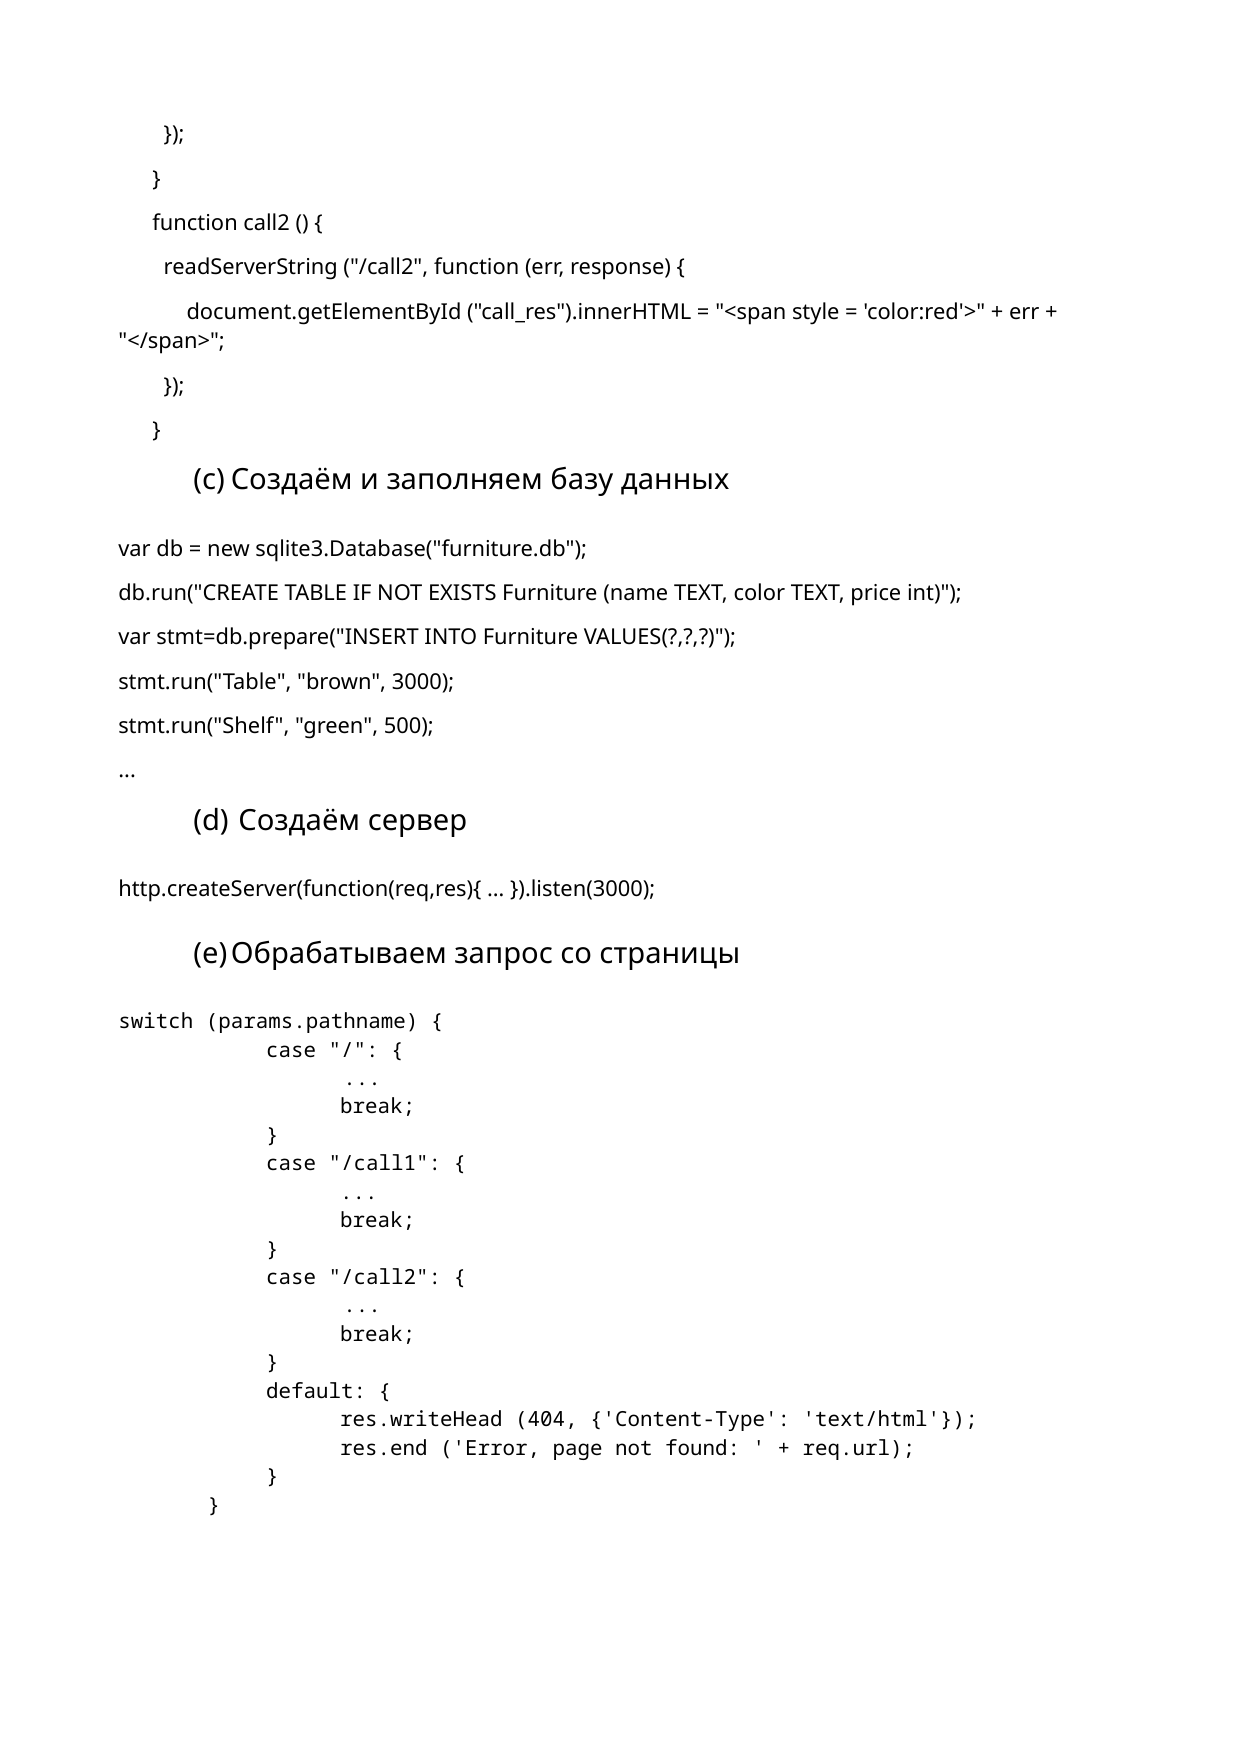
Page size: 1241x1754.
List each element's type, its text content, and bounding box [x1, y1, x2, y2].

list Обрабатываем запрос со страницы [193, 932, 1122, 972]
text } [118, 1347, 1122, 1376]
text var db = new sqlite3.Database("furniture.db"); [118, 533, 1122, 562]
text } [118, 1234, 1122, 1262]
text document.getElementById ("call_res").innerHTML = "<span style = 'color:red'>" + err + "</span>"; [118, 296, 1122, 355]
list Создаём и заполняем базу данных [193, 458, 1122, 498]
text ... [118, 754, 1122, 784]
text http.createServer(function(req,res){ … }).listen(3000); [118, 873, 1122, 903]
text }); [118, 370, 1122, 399]
text default: { [118, 1376, 1122, 1404]
text } [118, 162, 1122, 192]
text case "/call2": { [118, 1262, 1122, 1291]
text db.run("CREATE TABLE IF NOT EXISTS Furniture (name TEXT, color TEXT, price int)"); [118, 577, 1122, 607]
text case "/": { [118, 1035, 1122, 1063]
text } [118, 414, 1122, 444]
text res.end ('Error, page not found: ' + req.url); [118, 1433, 1122, 1461]
text var stmt=db.prepare("INSERT INTO Furniture VALUES(?,?,?)"); [118, 621, 1122, 651]
text case "/call1": { [118, 1148, 1122, 1177]
text } [118, 1490, 1122, 1518]
text stmt.run("Shelf", "green", 500); [118, 710, 1122, 740]
text }); [118, 118, 1122, 148]
text function call2 () { [118, 207, 1122, 237]
text ... [118, 1291, 1122, 1319]
text break; [118, 1092, 1122, 1120]
text stmt.run("Table", "brown", 3000); [118, 666, 1122, 696]
text } [118, 1120, 1122, 1148]
text ... [118, 1177, 1122, 1205]
text res.writeHead (404, {'Content-Type': 'text/html'}); [118, 1404, 1122, 1433]
text readServerString ("/call2", function (err, response) { [118, 251, 1122, 281]
text ... [118, 1063, 1122, 1092]
text } [118, 1461, 1122, 1490]
text break; [118, 1205, 1122, 1234]
text break; [118, 1319, 1122, 1347]
text switch (params.pathname) { [118, 1006, 1122, 1035]
list Создаём сервер [193, 799, 1122, 838]
